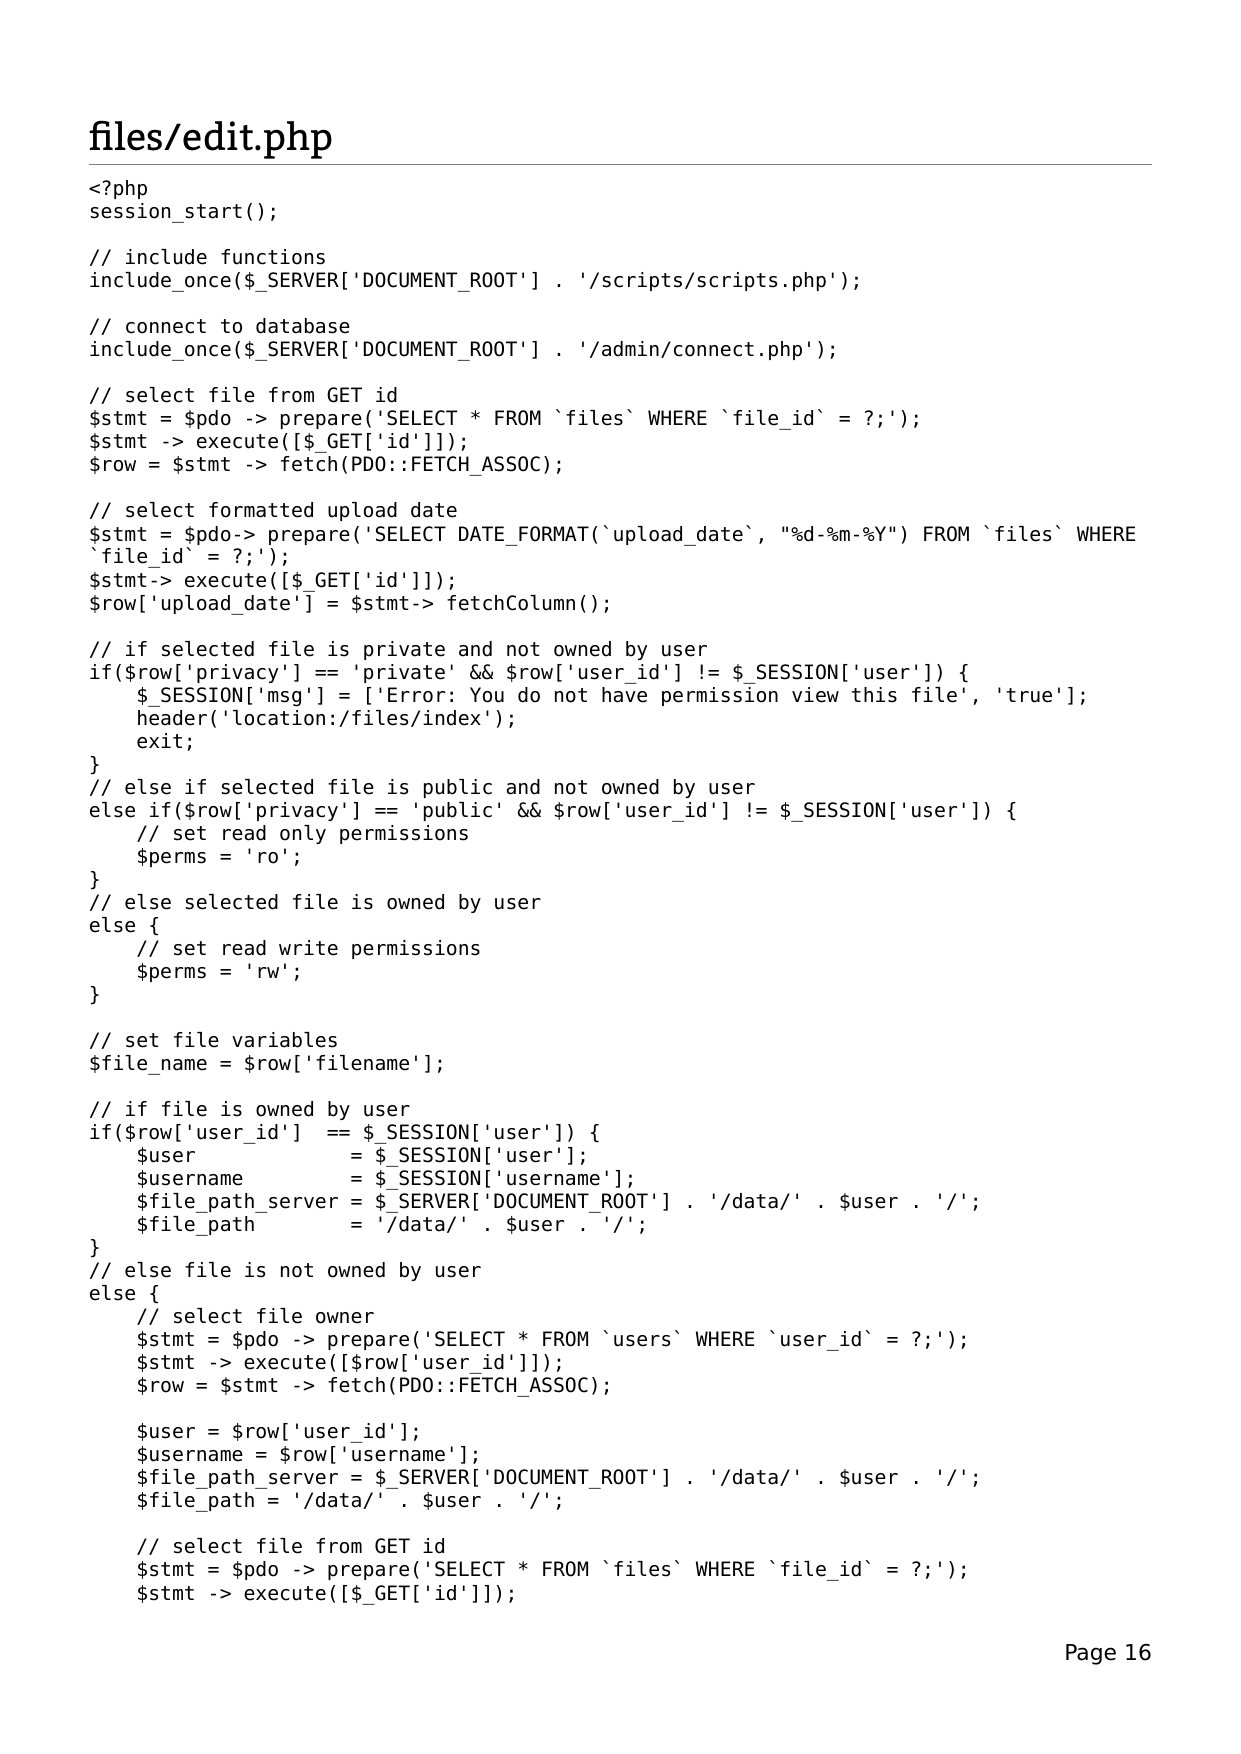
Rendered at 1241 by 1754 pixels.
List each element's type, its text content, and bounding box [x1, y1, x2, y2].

text // set read only permissions [88, 822, 1152, 845]
text $username = $_SESSION['username']; [88, 1167, 1152, 1190]
text $stmt = $pdo -> prepare('SELECT * FROM `users` WHERE `user_id` = ?;'); [88, 1328, 1152, 1351]
text $file_path = '/data/' . $user . '/'; [88, 1213, 1152, 1236]
text // else selected file is owned by user [88, 891, 1152, 914]
text } [88, 983, 1152, 1006]
text $stmt = $pdo -> prepare('SELECT * FROM `files` WHERE `file_id` = ?;'); [88, 1558, 1152, 1582]
text $row['upload_date'] = $stmt-> fetchColumn(); [88, 592, 1152, 615]
text $row = $stmt -> fetch(PDO::FETCH_ASSOC); [88, 1374, 1152, 1397]
text $perms = 'rw'; [88, 960, 1152, 983]
text $file_path = '/data/' . $user . '/'; [88, 1489, 1152, 1512]
text $stmt = $pdo -> prepare('SELECT * FROM `files` WHERE `file_id` = ?;'); [88, 407, 1152, 431]
text $perms = 'ro'; [88, 845, 1152, 868]
text $stmt = $pdo-> prepare('SELECT DATE_FORMAT(`upload_date`, "%d-%m-%Y") FROM `files` WHERE `file_id` = ?;'); [88, 523, 1152, 569]
text // if file is owned by user [88, 1098, 1152, 1121]
text if($row['privacy'] == 'private' && $row['user_id'] != $_SESSION['user']) { [88, 661, 1152, 684]
text else { [88, 1282, 1152, 1305]
text $file_name = $row['filename']; [88, 1052, 1152, 1075]
text $stmt-> execute([$_GET['id']]); [88, 569, 1152, 592]
text } [88, 753, 1152, 776]
text } [88, 868, 1152, 891]
text $stmt -> execute([$row['user_id']]); [88, 1351, 1152, 1374]
text header('location:/files/index'); [88, 707, 1152, 730]
text $file_path_server = $_SERVER['DOCUMENT_ROOT'] . '/data/' . $user . '/'; [88, 1190, 1152, 1213]
text $stmt -> execute([$_GET['id']]); [88, 1582, 1152, 1604]
text // include functions [88, 246, 1152, 269]
text // else file is not owned by user [88, 1259, 1152, 1282]
text // select file from GET id [88, 384, 1152, 407]
text // select file from GET id [88, 1536, 1152, 1558]
text exit; [88, 730, 1152, 753]
text session_start(); [88, 200, 1152, 223]
text $user = $row['user_id']; [88, 1420, 1152, 1443]
text // if selected file is private and not owned by user [88, 638, 1152, 661]
text $_SESSION['msg'] = ['Error: You do not have permission view this file', 'true']; [88, 684, 1152, 707]
text else { [88, 914, 1152, 937]
text include_once($_SERVER['DOCUMENT_ROOT'] . '/admin/connect.php'); [88, 338, 1152, 361]
text $row = $stmt -> fetch(PDO::FETCH_ASSOC); [88, 453, 1152, 477]
text if($row['user_id'] == $_SESSION['user']) { [88, 1121, 1152, 1144]
text $user = $_SESSION['user']; [88, 1144, 1152, 1167]
text $file_path_server = $_SERVER['DOCUMENT_ROOT'] . '/data/' . $user . '/'; [88, 1466, 1152, 1489]
text // select file owner [88, 1305, 1152, 1328]
text // select formatted upload date [88, 499, 1152, 523]
text // set file variables [88, 1029, 1152, 1052]
text // connect to database [88, 315, 1152, 338]
subtitle files/edit.php [88, 113, 1152, 165]
text } [88, 1236, 1152, 1259]
text <?php [88, 177, 1152, 200]
text // else if selected file is public and not owned by user [88, 776, 1152, 799]
text // set read write permissions [88, 937, 1152, 960]
text include_once($_SERVER['DOCUMENT_ROOT'] . '/scripts/scripts.php'); [88, 269, 1152, 292]
text $stmt -> execute([$_GET['id']]); [88, 431, 1152, 453]
text $username = $row['username']; [88, 1443, 1152, 1466]
text else if($row['privacy'] == 'public' && $row['user_id'] != $_SESSION['user']) { [88, 799, 1152, 822]
